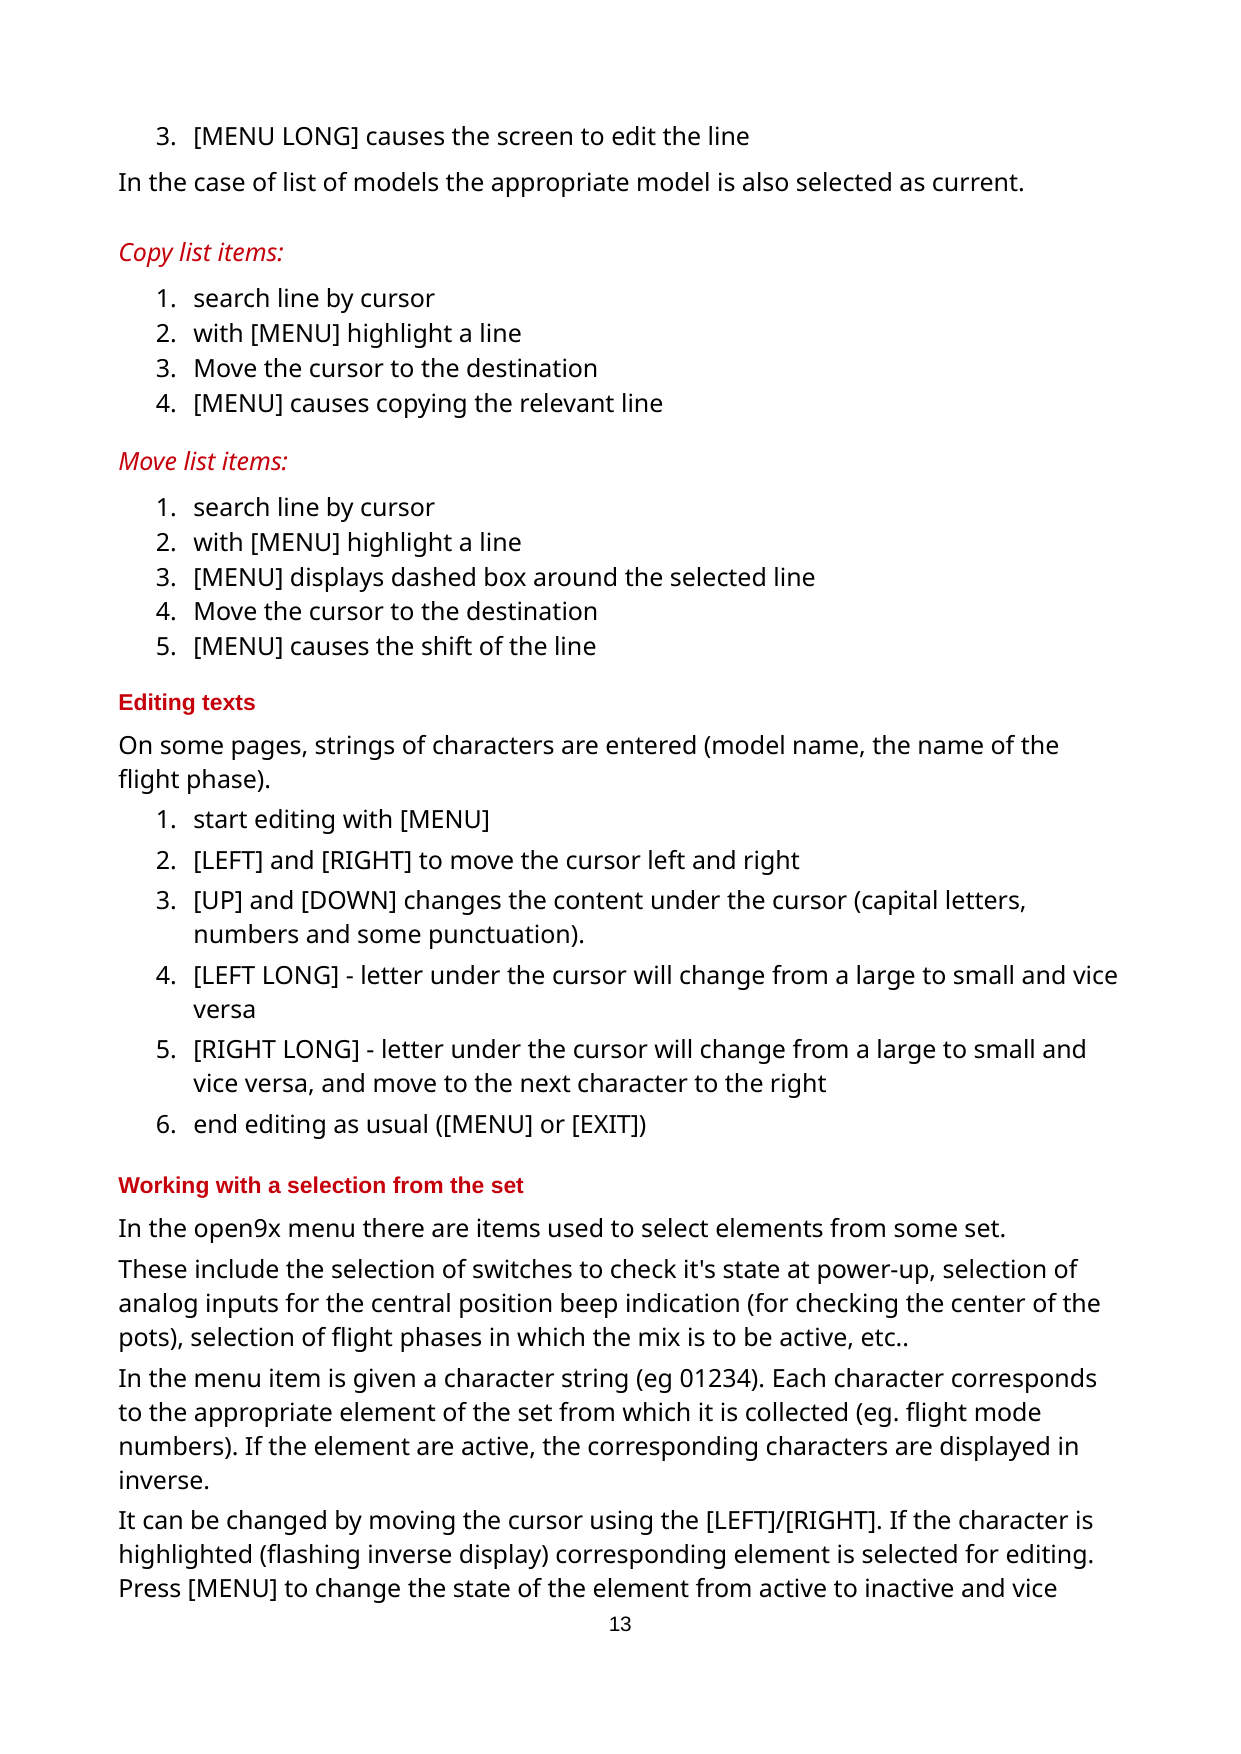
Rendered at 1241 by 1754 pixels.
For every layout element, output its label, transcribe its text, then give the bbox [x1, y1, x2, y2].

text In the open9x menu there are items used to select elements from some set. [118, 1211, 1122, 1245]
list [MENU] causes the shift of the line [156, 629, 1122, 663]
list [MENU] displays dashed box around the selected line [156, 559, 1122, 593]
text In the case of list of models the appropriate model is also selected as current. [118, 164, 1122, 199]
list start editing with [MENU] [156, 802, 1122, 836]
list end editing as usual ([MENU] or [EXIT]) [156, 1107, 1122, 1141]
text Move list items: [118, 443, 1122, 478]
text Copy list items: [118, 235, 1122, 269]
list [LEFT LONG] - letter under the cursor will change from a large to small and vice versa [156, 957, 1122, 1026]
text It can be changed by moving the cursor using the [LEFT]/[RIGHT]. If the character is highlighted (flashing inverse display) corresponding element is selected for editing. Press [MENU] to change the state of the element from active to inactive and vice [118, 1503, 1122, 1605]
list [UP] and [DOWN] changes the content under the cursor (capital letters, numbers and some punctuation). [156, 883, 1122, 951]
list search line by cursor [156, 281, 1122, 315]
list [LEFT] and [RIGHT] to move the cursor left and right [156, 842, 1122, 876]
list search line by cursor [156, 490, 1122, 524]
list with [MENU] highlight a line [156, 525, 1122, 559]
text In the menu item is given a character string (eg 01234). Each character corresponds to the appropriate element of the set from which it is collected (eg. flight mode numbers). If the element are active, the corresponding characters are displayed in inverse. [118, 1360, 1122, 1496]
list [MENU LONG] causes the screen to edit the line [156, 118, 1122, 152]
subtitle Working with a selection from the set [118, 1172, 1122, 1198]
list Move the cursor to the destination [156, 594, 1122, 628]
list [MENU] causes copying the relevant line [156, 385, 1122, 419]
list [RIGHT LONG] - letter under the cursor will change from a large to small and vice versa, and move to the next character to the right [156, 1032, 1122, 1100]
text These include the selection of switches to check it's state at power-up, selection of analog inputs for the central position beep indication (for checking the center of the pots), selection of flight phases in which the mix is ​​to be active, etc.. [118, 1252, 1122, 1354]
list Move the cursor to the destination [156, 351, 1122, 384]
text On some pages, strings of characters are entered (model name, the name of the flight phase). [118, 727, 1122, 795]
list with [MENU] highlight a line [156, 316, 1122, 350]
subtitle Editing texts [118, 688, 1122, 715]
